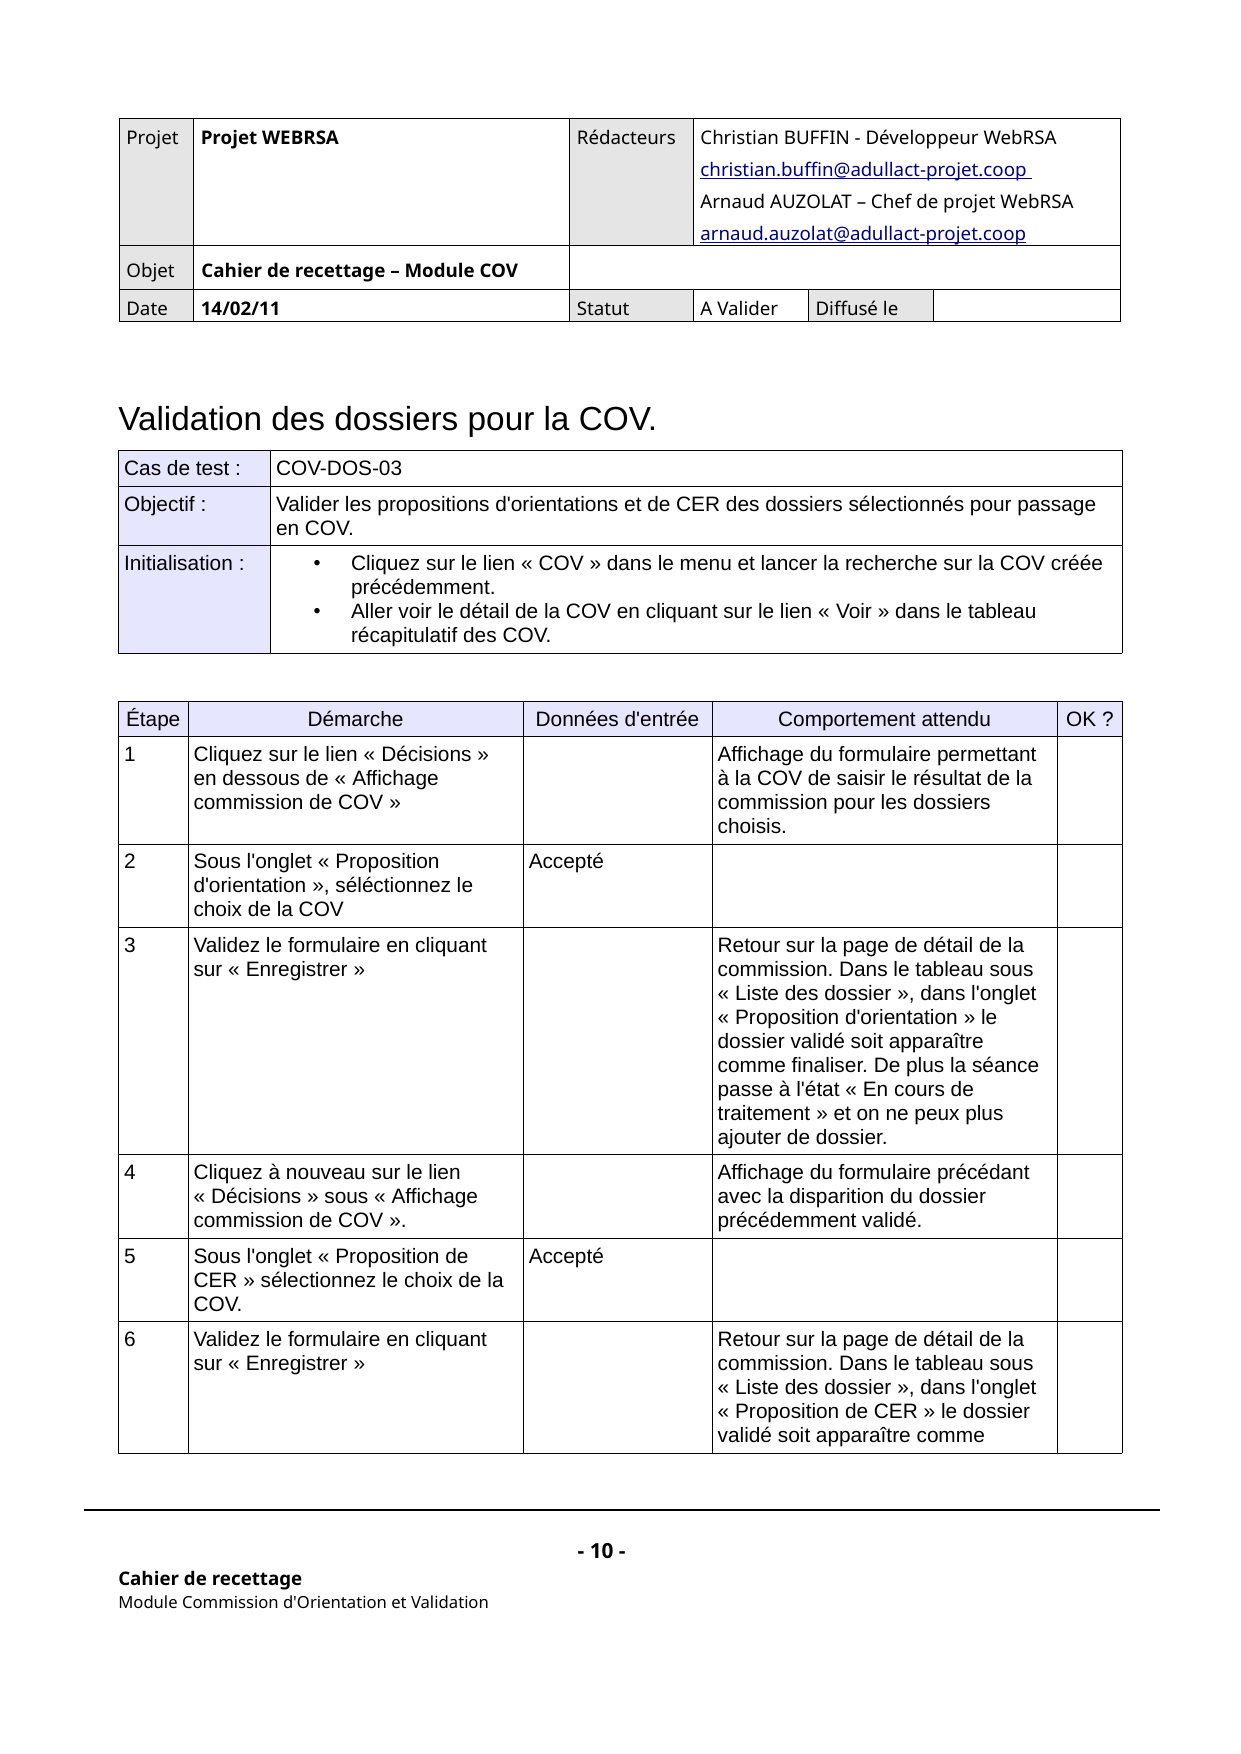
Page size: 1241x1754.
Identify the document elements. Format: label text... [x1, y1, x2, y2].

table_cell Sous l'onglet « Proposition de CER » sélectionnez le choix de la COV. [189, 1239, 523, 1321]
table_header COV-DOS-03 [271, 451, 1122, 486]
table_cell 2 [119, 845, 188, 927]
subtitle Validation des dossiers pour la COV. [118, 399, 1122, 437]
table_cell [524, 737, 712, 843]
table_cell [713, 845, 1057, 927]
table_cell 4 [119, 1155, 188, 1238]
table_header Données d'entrée [524, 702, 712, 736]
table_cell Accepté [524, 1239, 712, 1321]
table_cell Objectif : [119, 487, 270, 545]
table_cell Affichage du formulaire permettant à la COV de saisir le résultat de la commission pour les dossiers choisis. [713, 737, 1057, 843]
table_header Cas de test : [119, 451, 270, 486]
table_cell Sous l'onglet « Proposition d'orientation », séléctionnez le choix de la COV [189, 845, 523, 927]
table_cell Validez le formulaire en cliquant sur « Enregistrer » [189, 928, 523, 1154]
table_cell Valider les propositions d'orientations et de CER des dossiers sélectionnés pour passage en COV. [271, 487, 1122, 545]
table_cell Retour sur la page de détail de la commission. Dans le tableau sous « Liste des dossier », dans l'onglet « Proposition de CER » le dossier validé soit apparaître comme [713, 1322, 1057, 1452]
table_cell Retour sur la page de détail de la commission. Dans le tableau sous « Liste des dossier », dans l'onglet « Proposition d'orientation » le dossier validé soit apparaître comme finaliser. De plus la séance passe à l'état « En cours de traitement » et on ne peux plus ajouter de dossier. [713, 928, 1057, 1154]
table_cell Initialisation : [119, 546, 270, 653]
table_header Comportement attendu [713, 702, 1057, 736]
table_cell [524, 1155, 712, 1238]
table_cell Cliquez sur le lien « COV » dans le menu et lancer la recherche sur la COV créée précédemment. Aller voir le détail de la COV en cliquant sur le lien « Voir » dans le tableau récapitulatif des COV. [271, 546, 1122, 653]
table_cell [1058, 1322, 1122, 1452]
table_cell Affichage du formulaire précédant avec la disparition du dossier précédemment validé. [713, 1155, 1057, 1238]
table_cell 5 [119, 1239, 188, 1321]
table_cell [1058, 928, 1122, 1154]
table_cell Validez le formulaire en cliquant sur « Enregistrer » [189, 1322, 523, 1452]
table_header Étape [119, 702, 188, 736]
table_cell [713, 1239, 1057, 1321]
table_cell Cliquez sur le lien « Décisions » en dessous de « Affichage commission de COV » [189, 737, 523, 843]
table_cell [1058, 845, 1122, 927]
table_cell Cliquez à nouveau sur le lien « Décisions » sous « Affichage commission de COV ». [189, 1155, 523, 1238]
table_cell [524, 928, 712, 1154]
table_cell [524, 1322, 712, 1452]
table_cell 1 [119, 737, 188, 843]
table_cell 6 [119, 1322, 188, 1452]
table_cell [1058, 737, 1122, 843]
table_cell 3 [119, 928, 188, 1154]
table_header Démarche [189, 702, 523, 736]
table_cell [1058, 1239, 1122, 1321]
table_cell Accepté [524, 845, 712, 927]
table_header OK ? [1058, 702, 1122, 736]
table_cell [1058, 1155, 1122, 1238]
